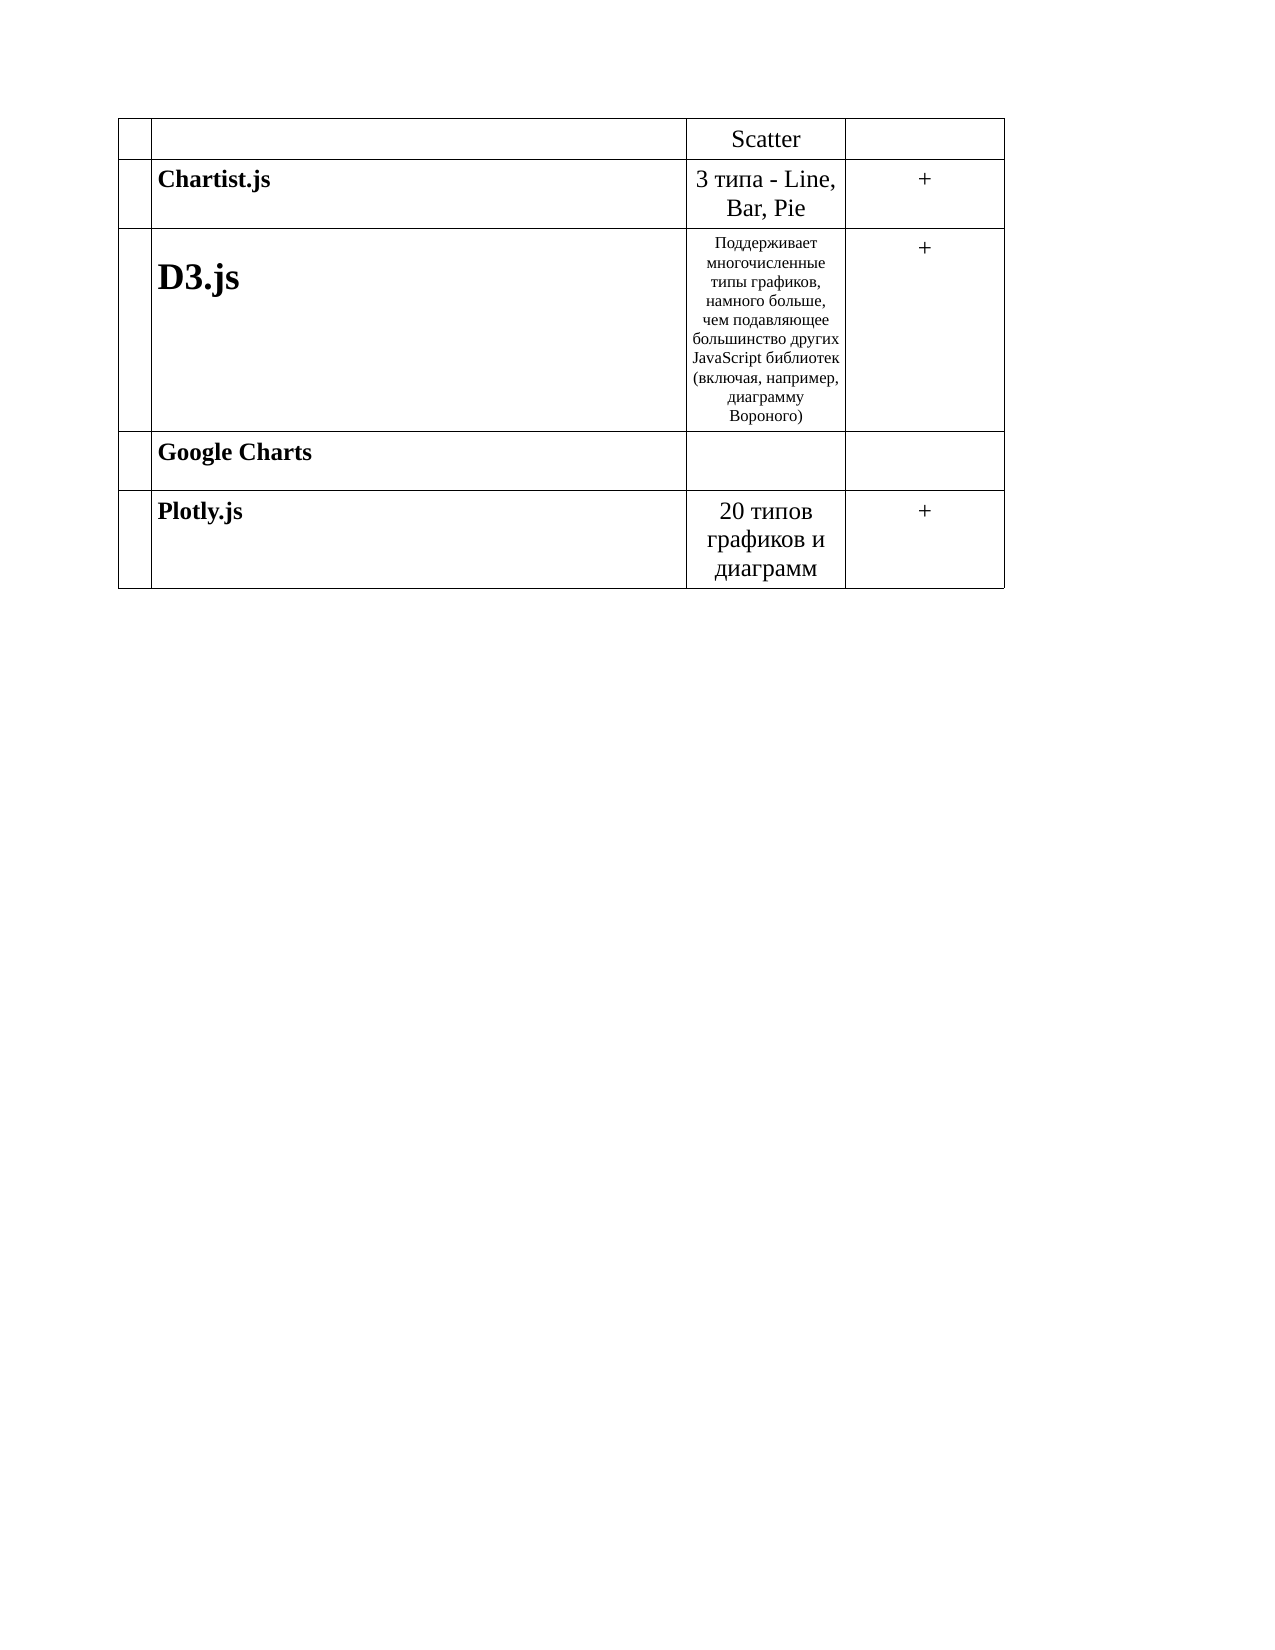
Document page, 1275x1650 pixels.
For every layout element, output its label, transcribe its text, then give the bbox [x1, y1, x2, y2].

table_cell Google Charts [152, 432, 686, 490]
table_cell + [846, 491, 1004, 588]
table_cell Scatter [687, 119, 845, 158]
table_cell [119, 160, 151, 227]
table_cell 20 типов графиков и диаграмм [687, 491, 845, 588]
table_cell [119, 491, 151, 588]
table_cell [687, 432, 845, 490]
table_cell [846, 432, 1004, 490]
table_cell + [846, 229, 1004, 431]
table_cell [119, 432, 151, 490]
table_cell + [846, 160, 1004, 227]
table_cell D3.js [152, 229, 686, 431]
table_cell Chartist.js [152, 160, 686, 227]
table_cell [119, 119, 151, 158]
table_cell [152, 119, 686, 158]
table_cell Plotly.js [152, 491, 686, 588]
table_cell Поддерживает многочисленные типы графиков, намного больше, чем подавляющее большинство других JavaScript библиотек (включая, например, диаграмму Вороного) [687, 229, 845, 431]
table_cell [119, 229, 151, 431]
table_cell [846, 119, 1004, 158]
table_cell 3 типа - Line, Bar, Pie [687, 160, 845, 227]
